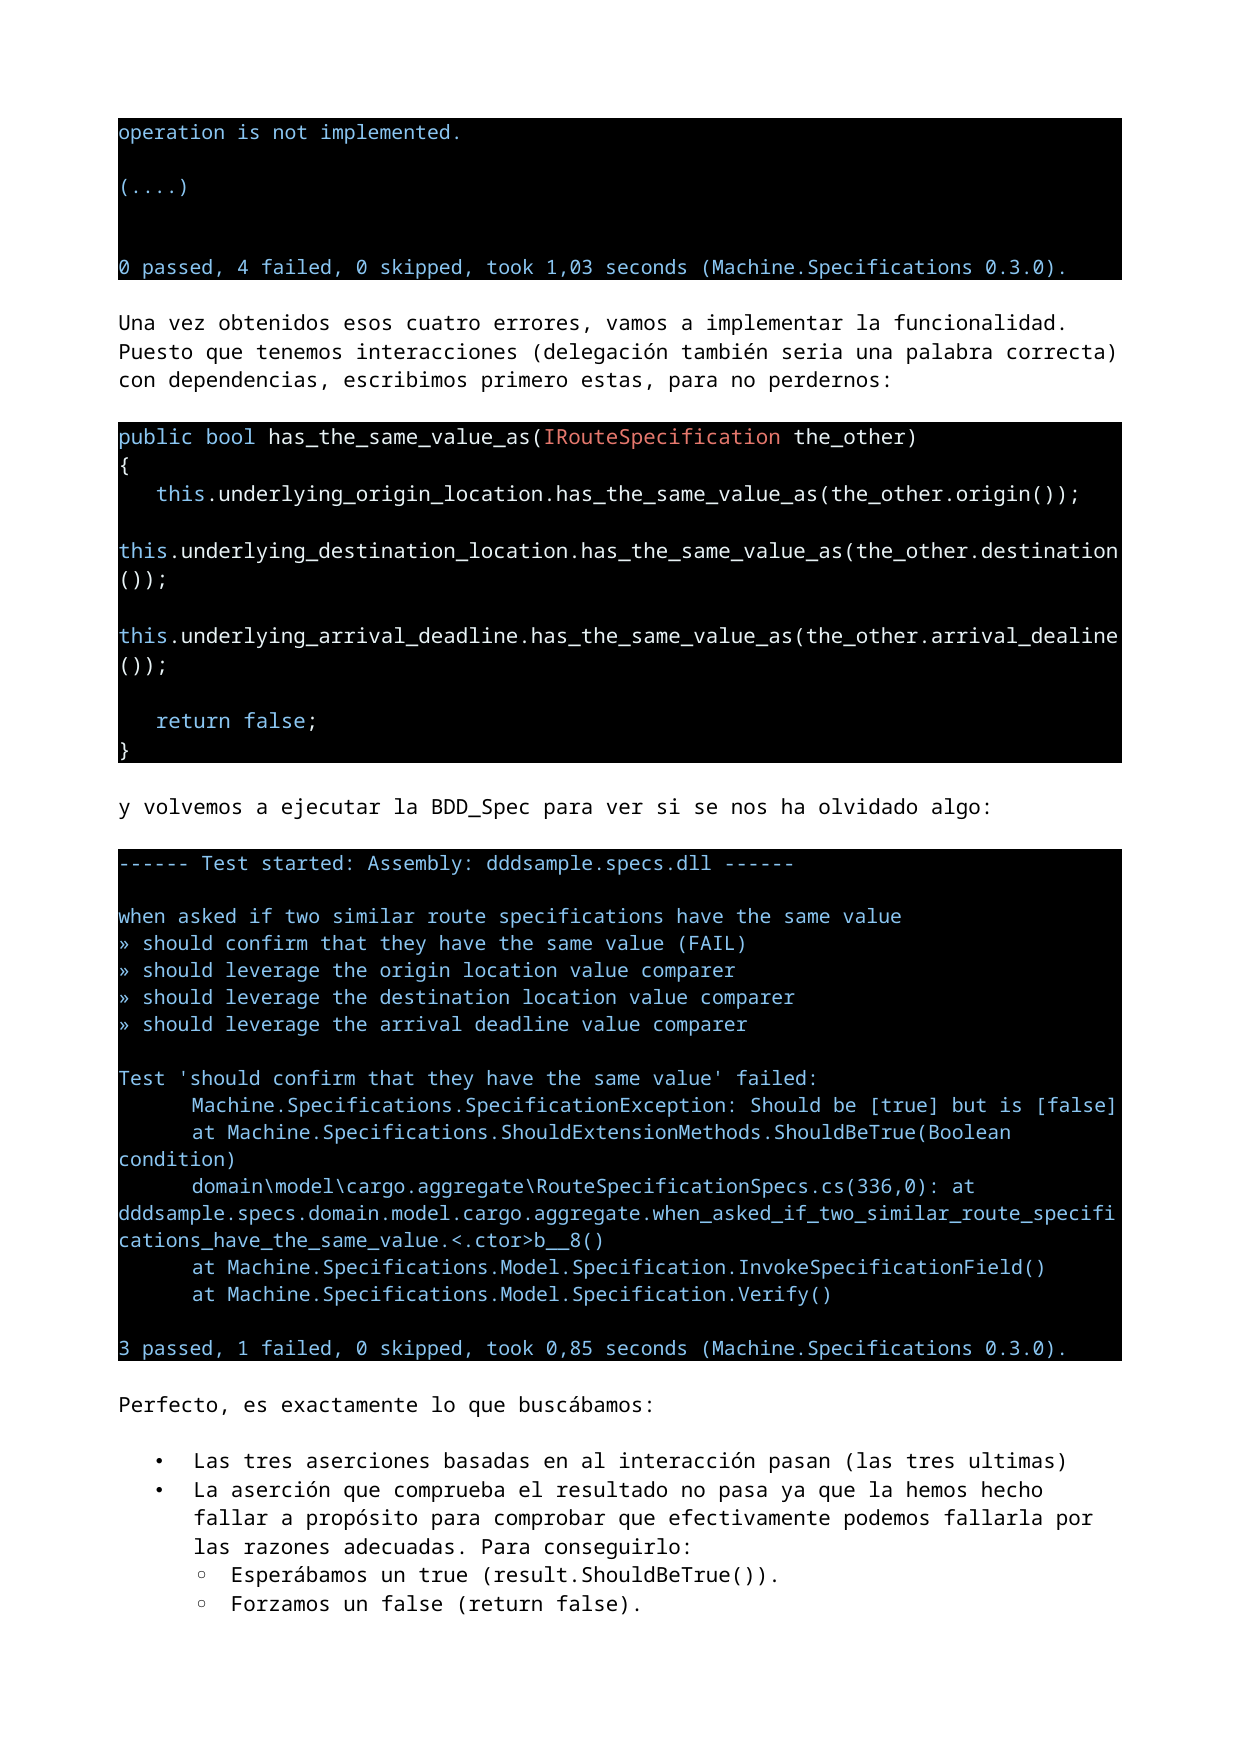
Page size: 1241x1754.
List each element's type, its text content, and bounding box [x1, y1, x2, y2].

text this.underlying_arrival_deadline.has_the_same_value_as(the_other.arrival_dealine()); [118, 593, 1122, 678]
list Las tres aserciones basadas en al interacción pasan (las tres ultimas) [156, 1447, 1122, 1475]
text » should leverage the destination location value comparer [118, 984, 1122, 1011]
text Test 'should confirm that they have the same value' failed: [118, 1064, 1122, 1092]
text at Machine.Specifications.ShouldExtensionMethods.ShouldBeTrue(Boolean condition) [118, 1118, 1122, 1172]
list La aserción que comprueba el resultado no pasa ya que la hemos hecho fallar a propósito para comprobar que efectivamente podemos fallarla por las razones adecuadas. Para conseguirlo: [156, 1475, 1122, 1560]
text Perfecto, es exactamente lo que buscábamos: [118, 1390, 1122, 1418]
list Esperábamos un true (result.ShouldBeTrue()). [193, 1560, 1122, 1589]
text » should leverage the origin location value comparer [118, 957, 1122, 984]
text at Machine.Specifications.Model.Specification.InvokeSpecificationField() [118, 1253, 1122, 1280]
list Forzamos un false (return false). [193, 1589, 1122, 1617]
text y volvemos a ejecutar la BDD_Spec para ver si se nos ha olvidado algo: [118, 792, 1122, 820]
text ------ Test started: Assembly: dddsample.specs.dll ------ [118, 849, 1122, 876]
text public bool has_the_same_value_as(IRouteSpecification the_other) [118, 422, 1122, 451]
text return false; [118, 707, 1122, 735]
text { [118, 451, 1122, 479]
text » should leverage the arrival deadline value comparer [118, 1011, 1122, 1038]
text } [118, 735, 1122, 763]
text operation is not implemented. [118, 118, 1122, 145]
text Machine.Specifications.SpecificationException: Should be [true] but is [false] [118, 1092, 1122, 1118]
text 3 passed, 1 failed, 0 skipped, took 0,85 seconds (Machine.Specifications 0.3.0). [118, 1334, 1122, 1361]
text 0 passed, 4 failed, 0 skipped, took 1,03 seconds (Machine.Specifications 0.3.0). [118, 253, 1122, 280]
text » should confirm that they have the same value (FAIL) [118, 930, 1122, 957]
text when asked if two similar route specifications have the same value [118, 903, 1122, 930]
text domain\model\cargo.aggregate\RouteSpecificationSpecs.cs(336,0): at dddsample.specs.domain.model.cargo.aggregate.when_asked_if_two_similar_route_specifications_have_the_same_value.<.ctor>b__8() [118, 1172, 1122, 1253]
text (....) [118, 172, 1122, 199]
text at Machine.Specifications.Model.Specification.Verify() [118, 1280, 1122, 1307]
text this.underlying_origin_location.has_the_same_value_as(the_other.origin()); [118, 479, 1122, 507]
text Una vez obtenidos esos cuatro errores, vamos a implementar la funcionalidad. Puesto que tenemos interacciones (delegación también seria una palabra correcta) con dependencias, escribimos primero estas, para no perdernos: [118, 308, 1122, 394]
text this.underlying_destination_location.has_the_same_value_as(the_other.destination()); [118, 507, 1122, 593]
